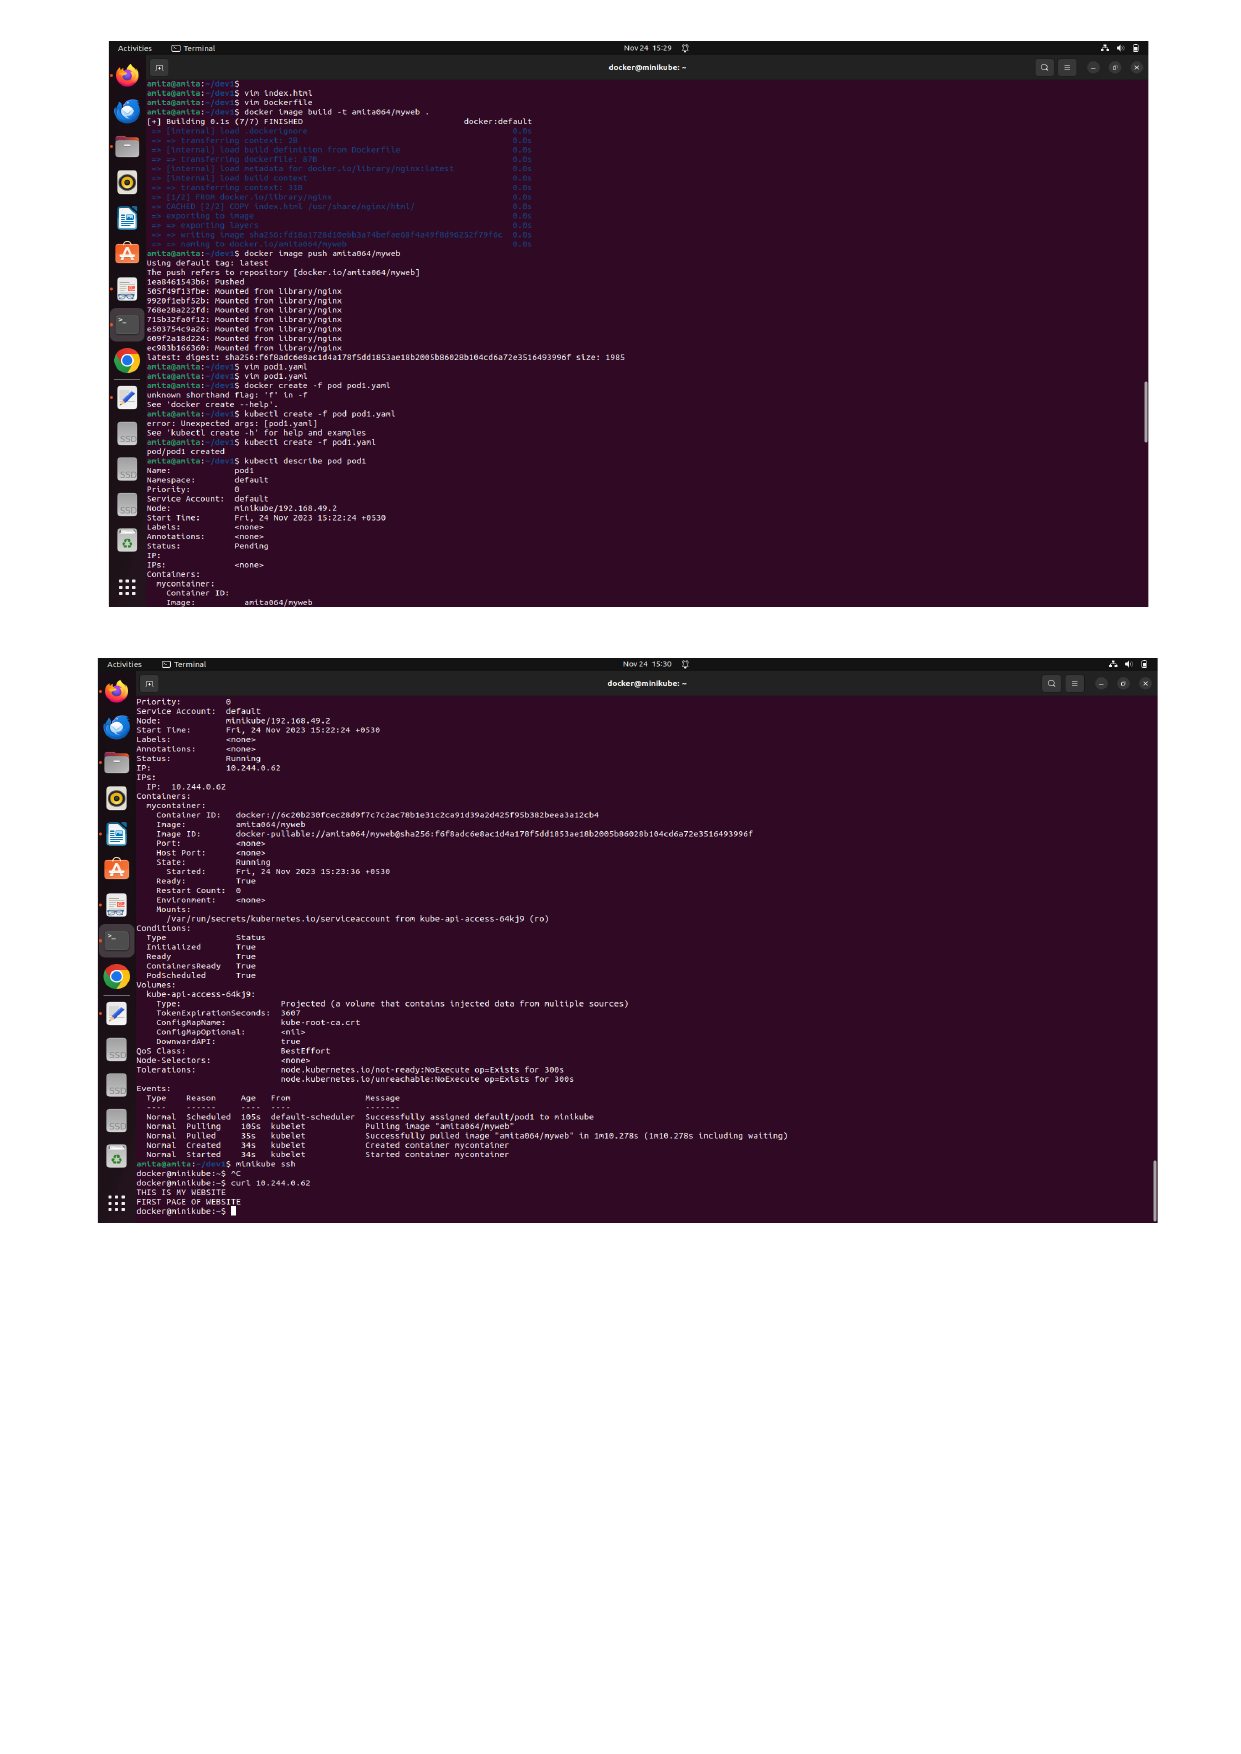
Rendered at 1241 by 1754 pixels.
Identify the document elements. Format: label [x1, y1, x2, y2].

picture [108, 41, 1149, 607]
picture [97, 658, 1158, 1223]
